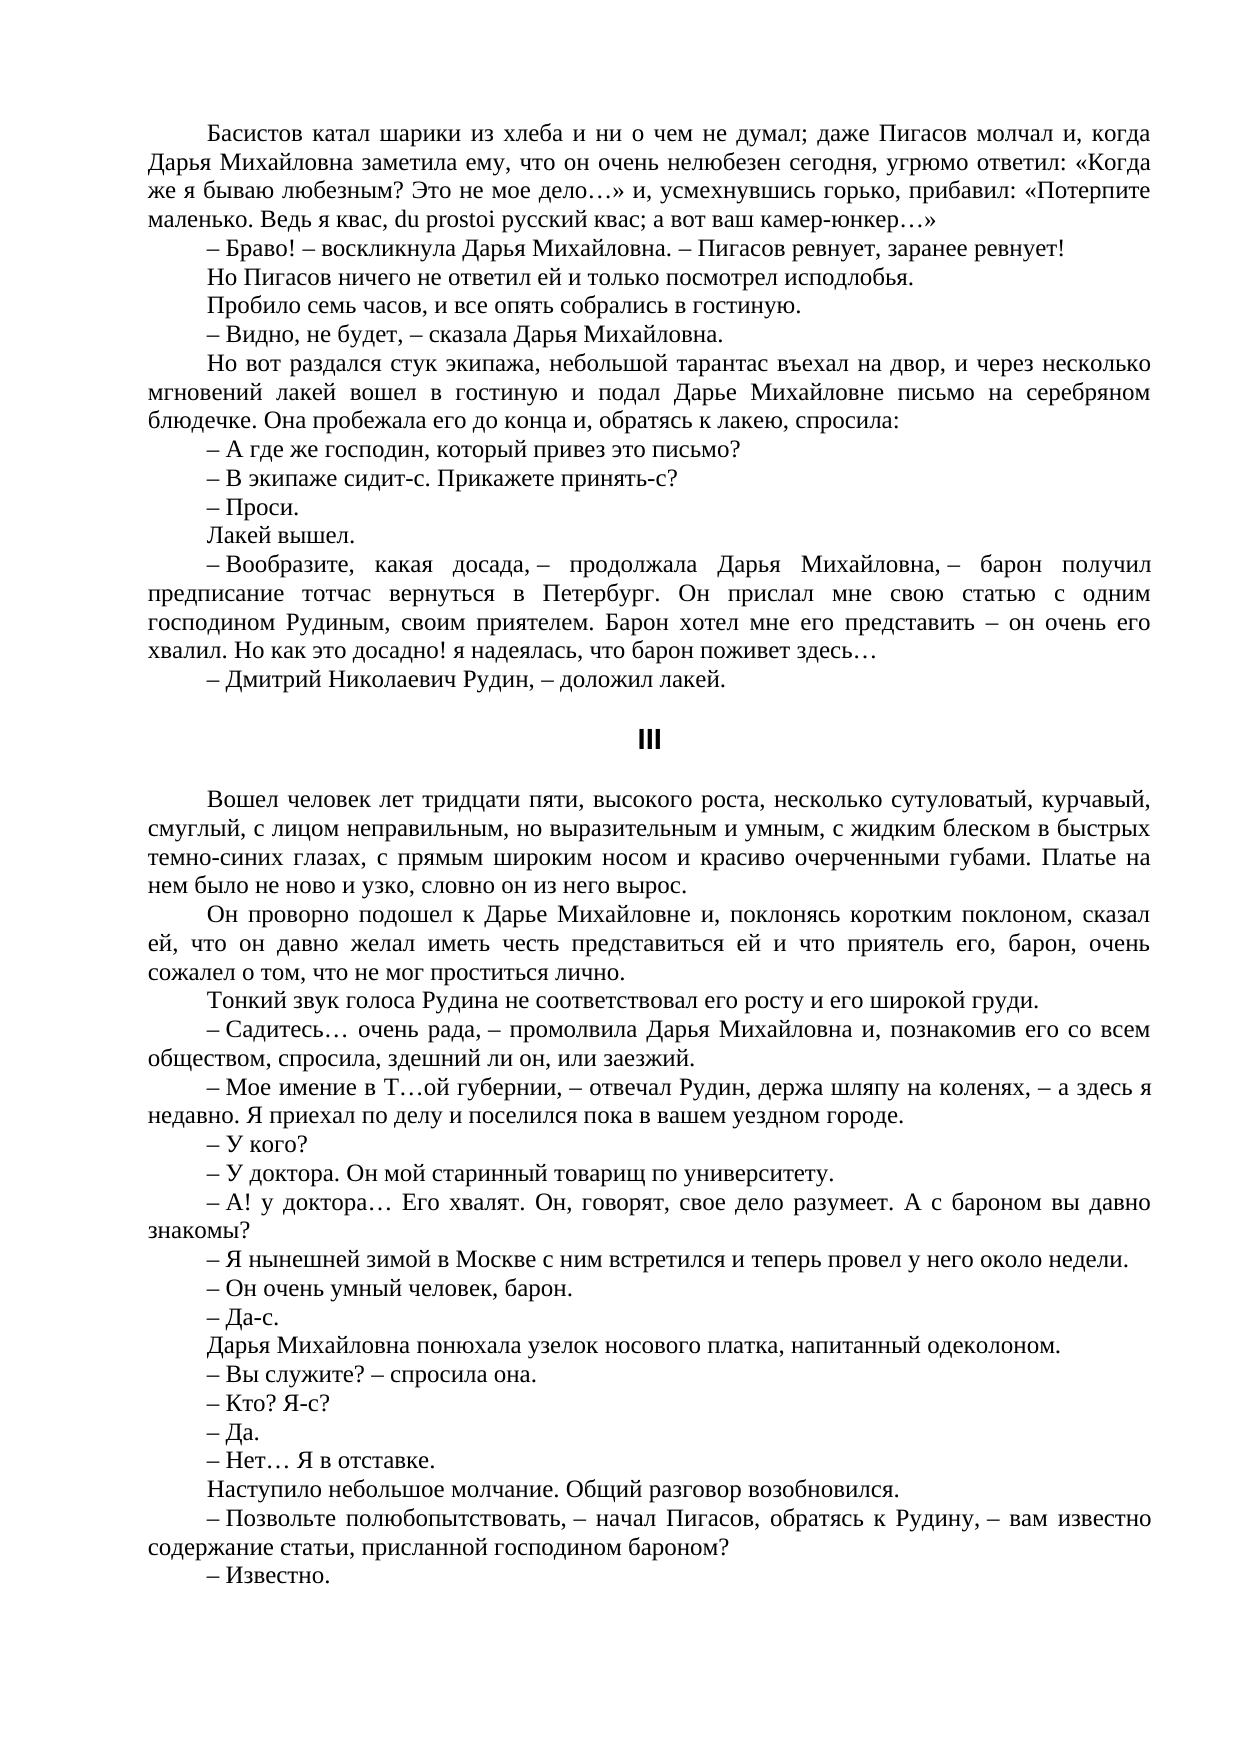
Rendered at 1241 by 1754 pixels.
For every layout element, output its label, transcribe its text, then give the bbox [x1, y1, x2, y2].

text – Видно, не будет, – сказала Дарья Михайловна. [148, 319, 1152, 348]
text – Да-с. [148, 1302, 1152, 1330]
text – Он очень умный человек, барон. [148, 1273, 1152, 1302]
subtitle III [148, 722, 1152, 755]
text – Проси. [148, 492, 1152, 521]
text – У доктора. Он мой старинный товарищ по университету. [148, 1158, 1152, 1187]
text Тонкий звук голоса Рудина не соответствовал его росту и его широкой груди. [148, 985, 1152, 1014]
text Но Пигасов ничего не ответил ей и только посмотрел исподлобья. [148, 262, 1152, 291]
text – Нет… Я в отставке. [148, 1445, 1152, 1474]
text – Я нынешней зимой в Москве с ним встретился и теперь провел у него около недели. [148, 1244, 1152, 1273]
text – Вы служите? – спросила она. [148, 1359, 1152, 1388]
text – Браво! – воскликнула Дарья Михайловна. – Пигасов ревнует, заранее ревнует! [148, 233, 1152, 262]
text Дарья Михайловна понюхала узелок носового платка, напитанный одеколоном. [148, 1330, 1152, 1359]
text – У кого? [148, 1129, 1152, 1158]
text Он проворно подошел к Дарье Михайловне и, поклонясь коротким поклоном, сказал ей, что он давно желал иметь честь представиться ей и что приятель его, барон, очень сожалел о том, что не мог проститься лично. [148, 899, 1152, 985]
text – Вообразите, какая досада, – продолжала Дарья Михайловна, – барон получил предписание тотчас вернуться в Петербург. Он прислал мне свою статью с одним господином Рудиным, своим приятелем. Барон хотел мне его представить – он очень его хвалил. Но как это досадно! я надеялась, что барон поживет здесь… [148, 549, 1152, 664]
text Наступило небольшое молчание. Общий разговор возобновился. [148, 1474, 1152, 1503]
text Но вот раздался стук экипажа, небольшой тарантас въехал на двор, и через несколько мгновений лакей вошел в гостиную и подал Дарье Михайловне письмо на серебряном блюдечке. Она пробежала его до конца и, обратясь к лакею, спросила: [148, 348, 1152, 434]
text – Садитесь… очень рада, – промолвила Дарья Михайловна и, познакомив его со всем обществом, спросила, здешний ли он, или заезжий. [148, 1014, 1152, 1072]
text Лакей вышел. [148, 521, 1152, 549]
text – Позвольте полюбопытствовать, – начал Пигасов, обратясь к Рудину, – вам известно содержание статьи, присланной господином бароном? [148, 1503, 1152, 1560]
text Пробило семь часов, и все опять собрались в гостиную. [148, 291, 1152, 319]
text – В экипаже сидит-с. Прикажете принять-с? [148, 463, 1152, 492]
text – Да. [148, 1417, 1152, 1445]
text – А! у доктора… Его хвалят. Он, говорят, свое дело разумеет. А с бароном вы давно знакомы? [148, 1187, 1152, 1244]
text – Дмитрий Николаевич Рудин, – доложил лакей. [148, 664, 1152, 693]
text Басистов катал шарики из хлеба и ни о чем не думал; даже Пигасов молчал и, когда Дарья Михайловна заметила ему, что он очень нелюбезен сегодня, угрюмо ответил: «Когда же я бываю любезным? Это не мое дело…» и, усмехнувшись горько, прибавил: «Потерпите маленько. Ведь я квас, du prostoi русский квас; а вот ваш камер-юнкер…» [148, 118, 1152, 233]
text Вошел человек лет тридцати пяти, высокого роста, несколько сутуловатый, курчавый, смуглый, с лицом неправильным, но выразительным и умным, с жидким блеском в быстрых темно-синих глазах, с прямым широким носом и красиво очерченными губами. Платье на нем было не ново и узко, словно он из него вырос. [148, 784, 1152, 899]
text – Кто? Я-с? [148, 1388, 1152, 1417]
text – Известно. [148, 1560, 1152, 1589]
text – Мое имение в Т…ой губернии, – отвечал Рудин, держа шляпу на коленях, – а здесь я недавно. Я приехал по делу и поселился пока в вашем уездном городе. [148, 1072, 1152, 1129]
text – А где же господин, который привез это письмо? [148, 434, 1152, 463]
